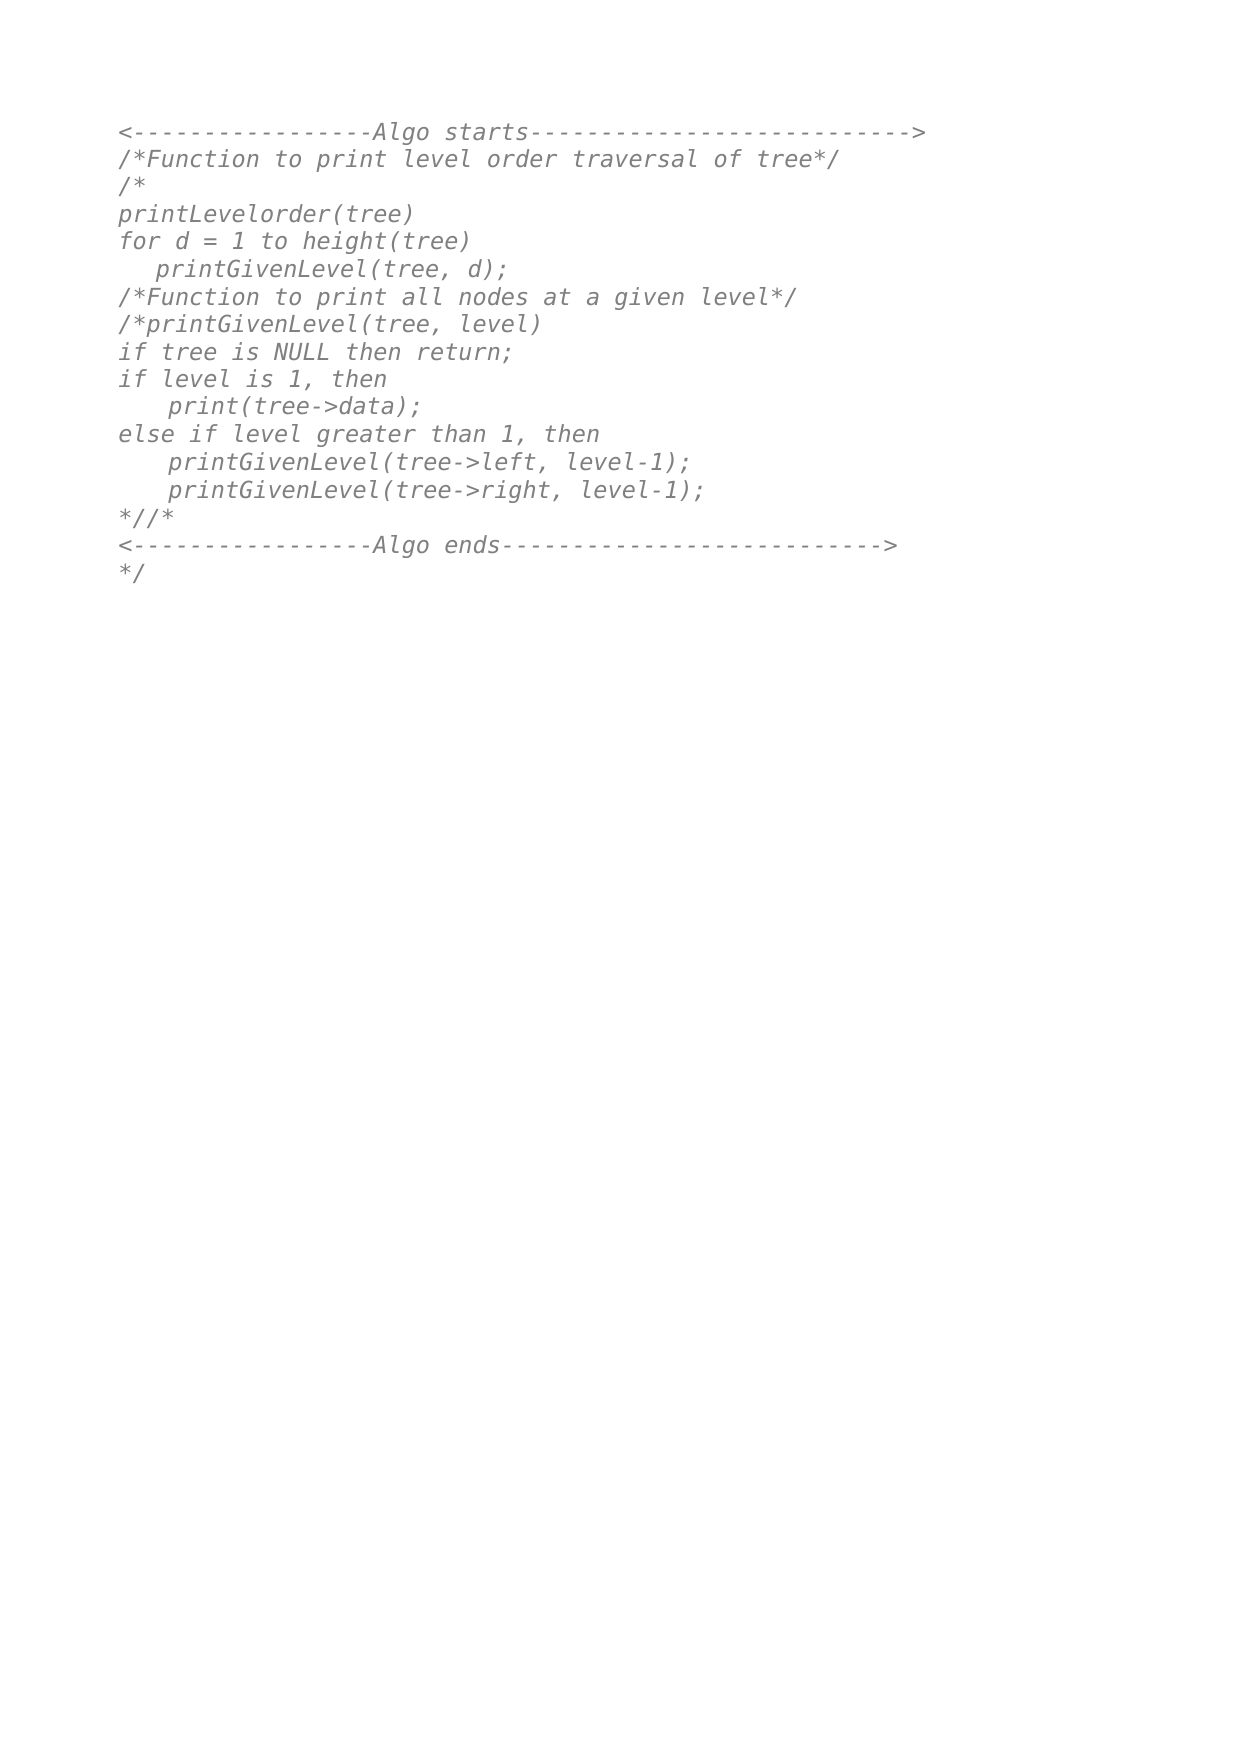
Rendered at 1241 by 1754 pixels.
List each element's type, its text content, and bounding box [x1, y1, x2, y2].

text else if level greater than 1, then [118, 421, 1122, 448]
text printGivenLevel(tree, d); [118, 255, 1122, 283]
text /*Function to print all nodes at a given level*/ [118, 283, 1122, 311]
text *//* [118, 504, 1122, 532]
text /*Function to print level order traversal of tree*/ [118, 146, 1122, 173]
text printLevelorder(tree) [118, 200, 1122, 228]
text /* [118, 173, 1122, 200]
text if level is 1, then [118, 365, 1122, 393]
text for d = 1 to height(tree) [118, 228, 1122, 255]
text /*printGivenLevel(tree, level) [118, 311, 1122, 338]
text printGivenLevel(tree->right, level-1); [118, 476, 1122, 504]
text */ [118, 559, 1122, 587]
text if tree is NULL then return; [118, 338, 1122, 365]
text <-----------------Algo ends---------------------------> [118, 532, 1122, 559]
text print(tree->data); [118, 393, 1122, 421]
text printGivenLevel(tree->left, level-1); [118, 448, 1122, 476]
text <-----------------Algo starts---------------------------> [118, 118, 1122, 146]
